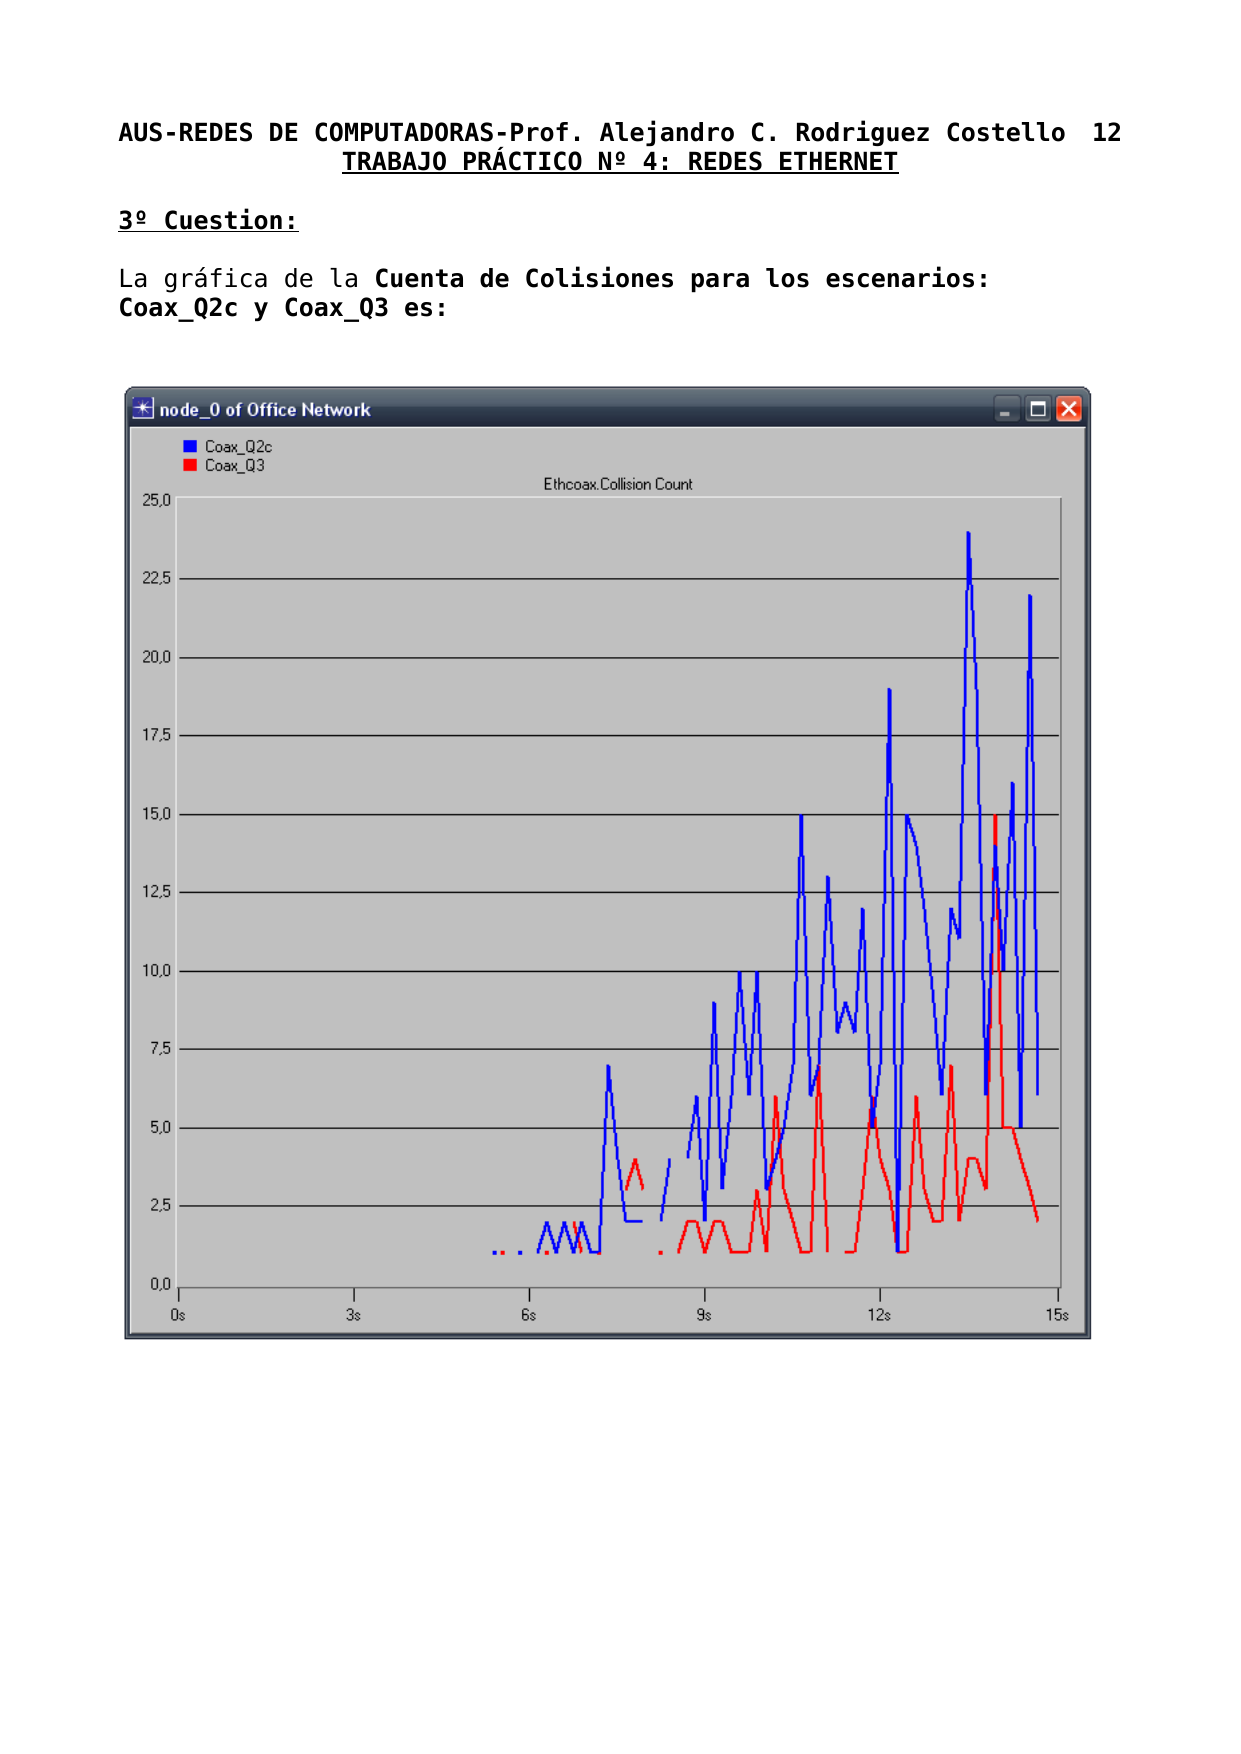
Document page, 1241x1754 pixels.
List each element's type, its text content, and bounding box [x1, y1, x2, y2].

text 3º Cuestion: [118, 206, 1122, 235]
picture [118, 381, 1122, 1385]
text La gráfica de la Cuenta de Colisiones para los escenarios: Coax_Q2c y Coax_Q3 es: [118, 264, 1122, 323]
